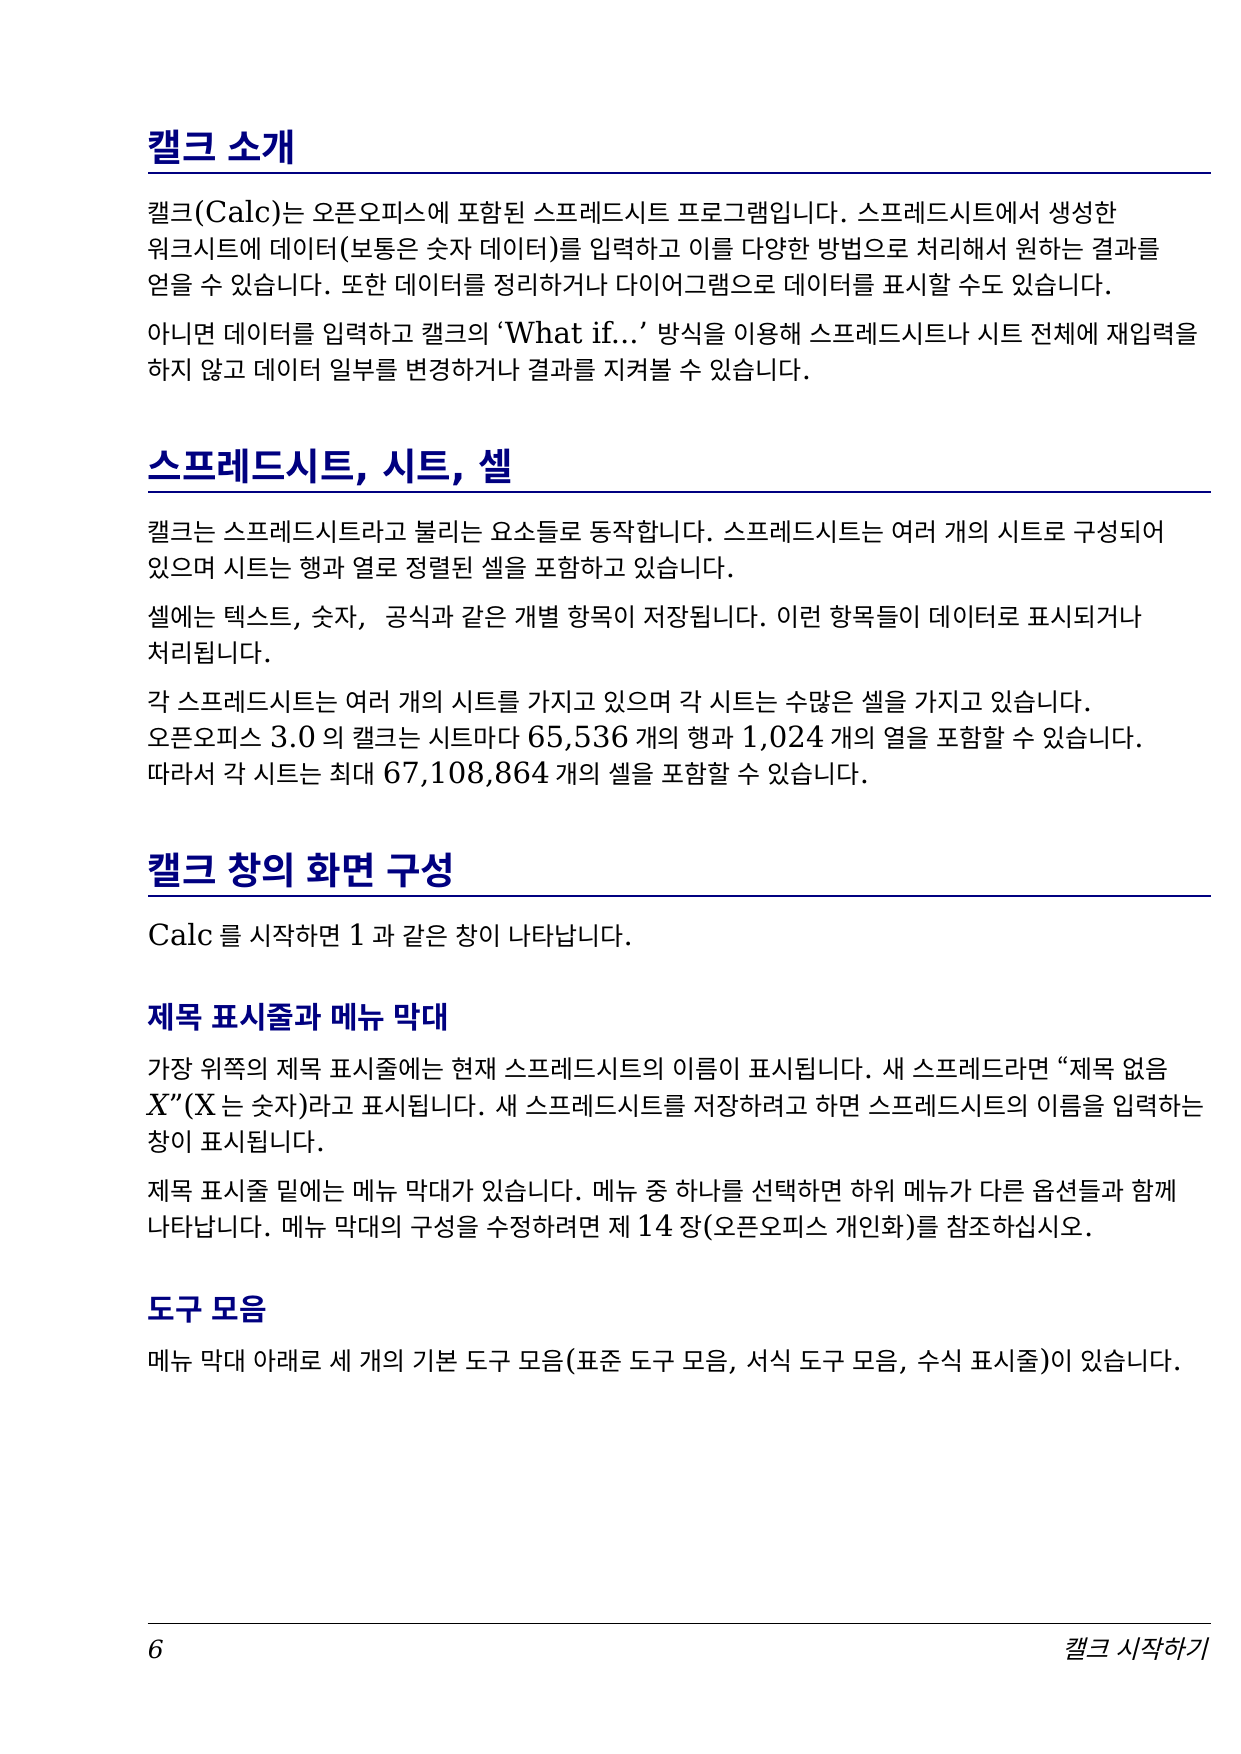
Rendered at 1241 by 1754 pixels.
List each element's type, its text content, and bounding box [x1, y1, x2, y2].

text 메뉴 막대 아래로 세 개의 기본 도구 모음(표준 도구 모음, 서식 도구 모음, 수식 표시줄)이 있습니다. [148, 1341, 1211, 1377]
text 캘크(Calc)는 오픈오피스에 포함된 스프레드시트 프로그램입니다. 스프레드시트에서 생성한 워크시트에 데이터(보통은 숫자 데이터)를 입력하고 이를 다양한 방법으로 처리해서 원하는 결과를 얻을 수 있습니다. 또한 데이터를 정리하거나 다이어그램으로 데이터를 표시할 수도 있습니다. [148, 193, 1211, 302]
text 각 스프레드시트는 여러 개의 시트를 가지고 있으며 각 시트는 수많은 셀을 가지고 있습니다. 오픈오피스 3.0의 캘크는 시트마다 65,536개의 행과 1,024개의 열을 포함할 수 있습니다. 따라서 각 시트는 최대 67,108,864개의 셀을 포함할 수 있습니다. [148, 682, 1211, 791]
text 제목 표시줄 밑에는 메뉴 막대가 있습니다. 메뉴 중 하나를 선택하면 하위 메뉴가 다른 옵션들과 함께 나타납니다. 메뉴 막대의 구성을 수정하려면 제14장(오픈오피스 개인화)를 참조하십시오. [148, 1171, 1211, 1243]
text 캘크는 스프레드시트라고 불리는 요소들로 동작합니다. 스프레드시트는 여러 개의 시트로 구성되어 있으며 시트는 행과 열로 정렬된 셀을 포함하고 있습니다. [148, 512, 1211, 584]
text 셀에는 텍스트, 숫자, 공식과 같은 개별 항목이 저장됩니다. 이런 항목들이 데이터로 표시되거나 처리됩니다. [148, 597, 1211, 669]
subtitle 도구 모음 [148, 1285, 1211, 1329]
subtitle 캘크 소개 [148, 118, 1211, 172]
subtitle 캘크 창의 화면 구성 [148, 841, 1211, 895]
subtitle 스프레드시트, 시트, 셀 [148, 437, 1211, 491]
text Calc를 시작하면 그림 1과 같은 창이 나타납니다. [148, 916, 1211, 952]
text 아니면 데이터를 입력하고 캘크의 ‘What if...’ 방식을 이용해 스프레드시트나 시트 전체에 재입력을 하지 않고 데이터 일부를 변경하거나 결과를 지켜볼 수 있습니다. [148, 314, 1211, 387]
subtitle 제목 표시줄과 메뉴 막대 [148, 994, 1211, 1037]
text 가장 위쪽의 제목 표시줄에는 현재 스프레드시트의 이름이 표시됩니다. 새 스프레드라면 “제목 없음 X”(X는 숫자)라고 표시됩니다. 새 스프레드시트를 저장하려고 하면 스프레드시트의 이름을 입력하는 창이 표시됩니다. [148, 1050, 1211, 1158]
